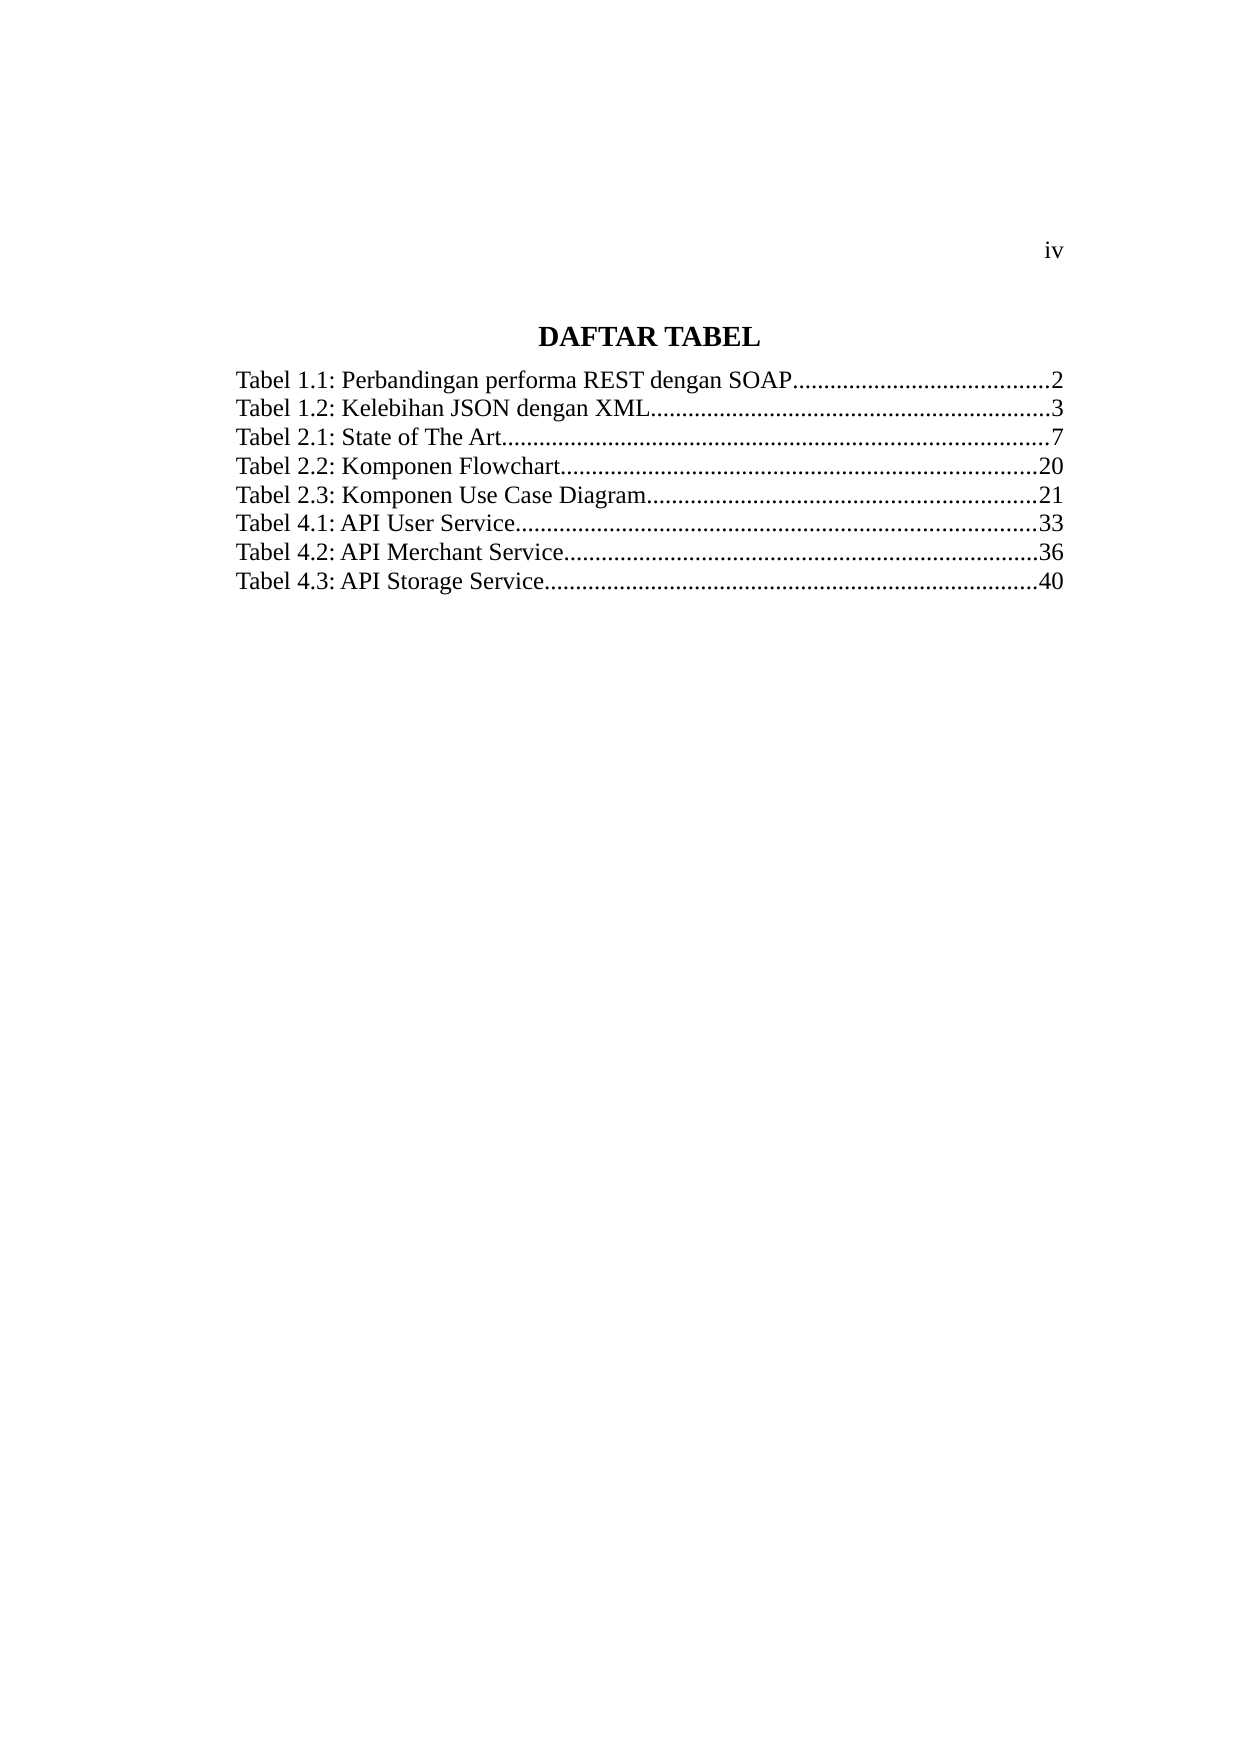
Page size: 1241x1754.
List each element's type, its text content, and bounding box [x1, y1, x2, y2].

text Tabel 4.1: API User Service 33 [236, 508, 1063, 537]
text Tabel 2.3: Komponen Use Case Diagram 21 [236, 480, 1063, 508]
subtitle DAFTAR TABEL [236, 319, 1063, 352]
text Tabel 1.2: Kelebihan JSON dengan XML 3 [236, 393, 1063, 422]
text Tabel 1.1: Perbandingan performa REST dengan SOAP 2 [236, 365, 1063, 393]
text Tabel 4.2: API Merchant Service 36 [236, 537, 1063, 566]
text Tabel 4.3: API Storage Service 40 [236, 566, 1063, 595]
text Tabel 2.2: Komponen Flowchart 20 [236, 451, 1063, 480]
text Tabel 2.1: State of The Art 7 [236, 422, 1063, 451]
